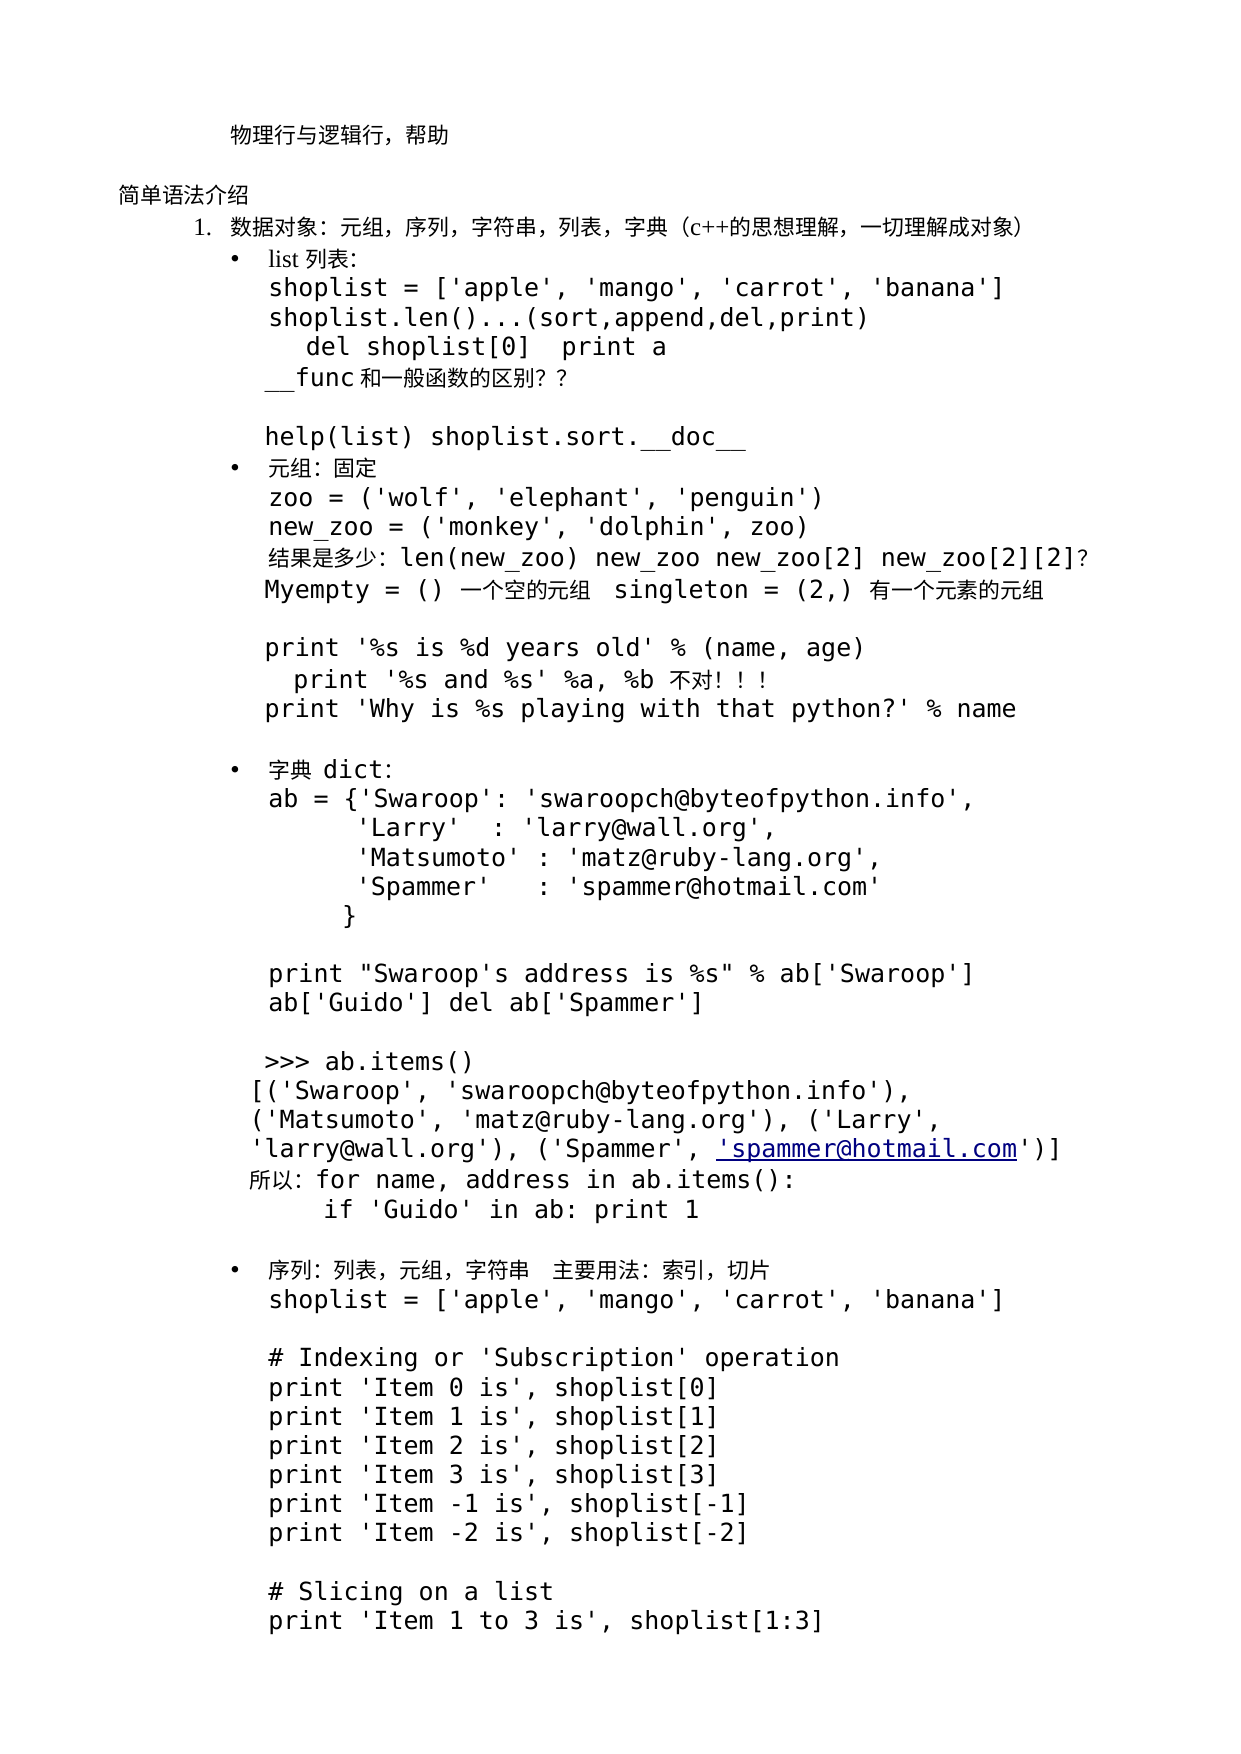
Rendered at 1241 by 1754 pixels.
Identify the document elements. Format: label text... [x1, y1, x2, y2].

list new_zoo = ('monkey', 'dolphin', zoo) [231, 512, 1122, 541]
list 数据对象：元组，序列，字符串，列表，字典（c++的思想理解，一切理解成对象） [193, 210, 1122, 242]
list 序列：列表，元组，字符串 主要用法：索引，切片 [231, 1253, 1122, 1285]
text Myempty = () 一个空的元组 singleton = (2,) 有一个元素的元组 [118, 573, 1122, 604]
list 元组：固定 [231, 451, 1122, 483]
text [('Swaroop', 'swaroopch@byteofpython.info'), ('Matsumoto', 'matz@ruby-lang.org'), ('Larry', 'larry@wall.org'), ('Spammer', 'spammer@hotmail.com')] [249, 1076, 1122, 1163]
text print '%s is %d years old' % (name, age) [118, 633, 1122, 663]
list print "Swaroop's address is %s" % ab['Swaroop'] ab['Guido'] del ab['Spammer'] [231, 930, 1122, 1018]
text __func和一般函数的区别？？ [118, 361, 1122, 393]
list shoplist = ['apple', 'mango', 'carrot', 'banana'] # Indexing or 'Subscription' operation print 'Item 0 is', shoplist[0] print 'Item 1 is', shoplist[1] print 'Item 2 is', shoplist[2] print 'Item 3 is', shoplist[3] print 'Item -1 is', shoplist[-1] print 'Item -2 is', shoplist[-2] # Slicing on a list print 'Item 1 to 3 is', shoplist[1:3] [231, 1285, 1122, 1635]
list shoplist = ['apple', 'mango', 'carrot', 'banana'] [231, 273, 1122, 303]
text 所以：for name, address in ab.items(): [249, 1163, 1122, 1195]
text help(list) shoplist.sort.__doc__ [118, 422, 1122, 451]
text if 'Guido' in ab: print 1 [249, 1195, 1122, 1224]
text 简单语法介绍 [118, 178, 1122, 210]
list shoplist.len()...(sort,append,del,print) [231, 303, 1122, 332]
list 字典 dict： [231, 753, 1122, 784]
list 结果是多少：len(new_zoo) new_zoo new_zoo[2] new_zoo[2][2]？ [231, 541, 1122, 573]
list 物理行与逻辑行，帮助 [193, 118, 1122, 150]
list list 列表： [231, 242, 1122, 273]
list zoo = ('wolf', 'elephant', 'penguin') [231, 483, 1122, 512]
list del shoplist[0] print a [268, 332, 1122, 361]
text >>> ab.items() [118, 1047, 1122, 1076]
list ab = {'Swaroop': 'swaroopch@byteofpython.info', 'Larry' : 'larry@wall.org', 'Matsumoto' : 'matz@ruby-lang.org', 'Spammer' : 'spammer@hotmail.com' } [231, 784, 1122, 930]
text print '%s and %s' %a, %b 不对！！！ print 'Why is %s playing with that python?' % name [118, 663, 1122, 723]
